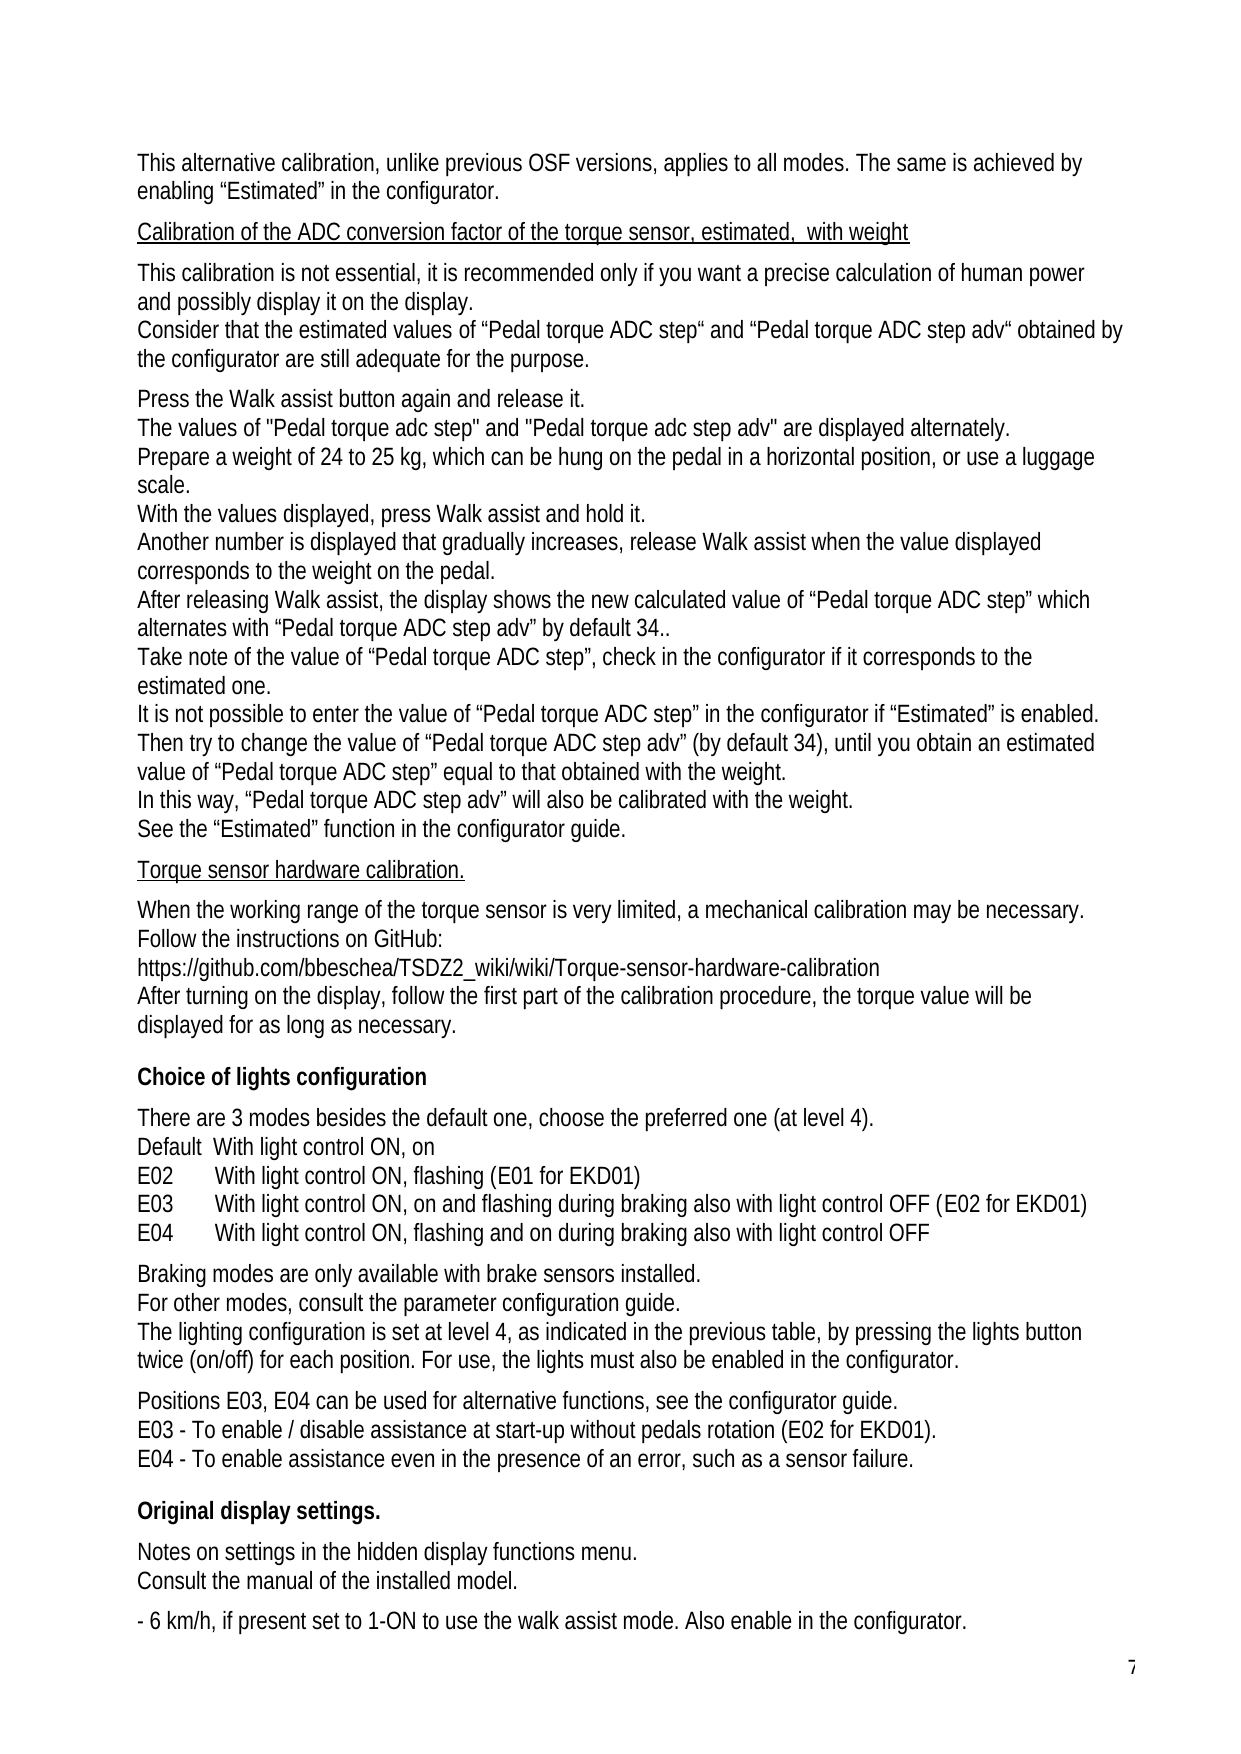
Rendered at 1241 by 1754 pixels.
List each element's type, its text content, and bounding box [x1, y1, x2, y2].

text The lighting configuration is set at level 4, as indicated in the previous table, by pressing the lights button twice (on/off) for each position. For use, the lights must also be enabled in the configurator. [137, 1316, 1125, 1374]
text See the “Estimated” function in the configurator guide. [137, 814, 1125, 842]
text Braking modes are only available with brake sensors installed. [137, 1259, 1125, 1288]
text Another number is displayed that gradually increases, release Walk assist when the value displayed corresponds to the weight on the pedal. [137, 527, 1125, 585]
text Take note of the value of “Pedal torque ADC step”, check in the configurator if it corresponds to the estimated one. [137, 642, 1125, 699]
text Press the Walk assist button again and release it. [137, 384, 1125, 413]
text It is not possible to enter the value of “Pedal torque ADC step” in the configurator if “Estimated” is enabled. Then try to change the value of “Pedal torque ADC step adv” (by default 34), until you obtain an estimated value of “Pedal torque ADC step” equal to that obtained with the weight. [137, 699, 1125, 785]
text E03 With light control ON, on and flashing during braking also with light control OFF (E02 for EKD01) [137, 1189, 1125, 1218]
text Original display settings. [137, 1496, 1125, 1524]
text Calibration of the ADC conversion factor of the torque sensor, estimated, with weight [137, 217, 1125, 246]
text - 6 km/h, if present set to 1-ON to use the walk assist mode. Also enable in the configurator. [137, 1606, 1125, 1635]
text This alternative calibration, unlike previous OSF versions, applies to all modes. The same is achieved by enabling “Estimated” in the configurator. [137, 148, 1125, 205]
text The values ​​of "Pedal torque adc step" and "Pedal torque adc step adv" are displayed alternately. [137, 413, 1125, 441]
text This calibration is not essential, it is recommended only if you want a precise calculation of human power and possibly display it on the display. [137, 258, 1125, 315]
text Torque sensor hardware calibration. [137, 855, 1125, 884]
text E03 - To enable / disable assistance at start-up without pedals rotation (E02 for EKD01). [137, 1415, 1125, 1443]
text In this way, “Pedal torque ADC step adv” will also be calibrated with the weight. [137, 785, 1125, 814]
text Default With light control ON, on [137, 1132, 1125, 1161]
text E04 With light control ON, flashing and on during braking also with light control OFF [137, 1218, 1125, 1247]
text Choice of lights configuration [137, 1062, 1125, 1091]
text When the working range of the torque sensor is very limited, a mechanical calibration may be necessary. [137, 895, 1125, 924]
text Positions E03, E04 can be used for alternative functions, see the configurator guide. [137, 1386, 1125, 1415]
text Prepare a weight of 24 to 25 kg, which can be hung on the pedal in a horizontal position, or use a luggage scale. [137, 441, 1125, 499]
text After turning on the display, follow the first part of the calibration procedure, the torque value will be displayed for as long as necessary. [137, 981, 1125, 1039]
text E04 - To enable assistance even in the presence of an error, such as a sensor failure. [137, 1443, 1125, 1472]
text Notes on settings in the hidden display functions menu. [137, 1537, 1125, 1566]
text Consider that the estimated values ​​of “Pedal torque ADC step“ and “Pedal torque ADC step adv“ obtained by the configurator are still adequate for the purpose. [137, 315, 1125, 372]
text https://github.com/bbeschea/TSDZ2_wiki/wiki/Torque-sensor-hardware-calibration [137, 953, 1125, 981]
text With the values ​​displayed, press Walk assist and hold it. [137, 499, 1125, 527]
text For other modes, consult the parameter configuration guide. [137, 1288, 1125, 1316]
text E02 With light control ON, flashing (E01 for EKD01) [137, 1161, 1125, 1189]
text After releasing Walk assist, the display shows the new calculated value of “Pedal torque ADC step” which alternates with “Pedal torque ADC step adv” by default 34.. [137, 585, 1125, 642]
text Consult the manual of the installed model. [137, 1566, 1125, 1594]
text There are 3 modes besides the default one, choose the preferred one (at level 4). [137, 1103, 1125, 1132]
text Follow the instructions on GitHub: [137, 924, 1125, 953]
